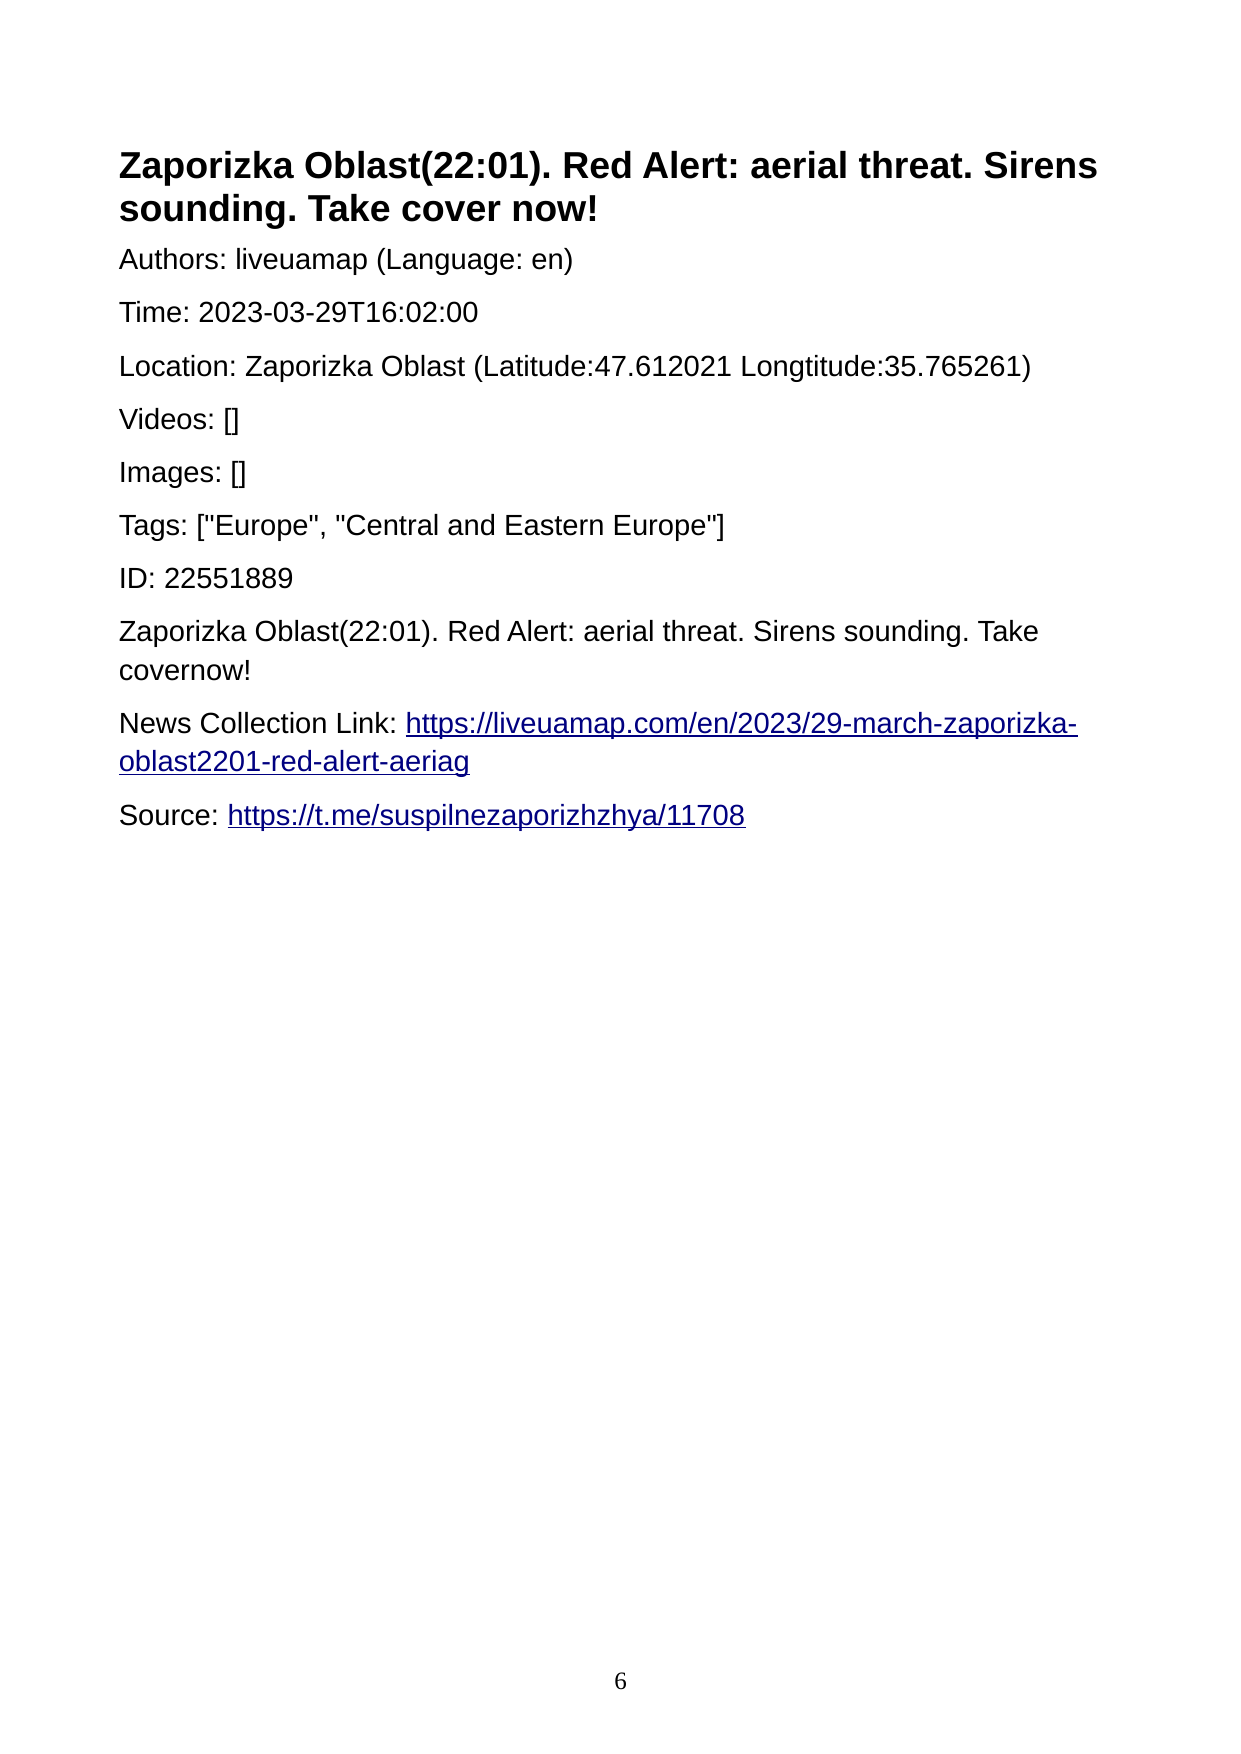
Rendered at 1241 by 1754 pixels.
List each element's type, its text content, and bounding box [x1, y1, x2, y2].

text Zaporizka Oblast(22:01). Red Alert: aerial threat. Sirens sounding. Take covernow! [118, 614, 1122, 686]
text Time: 2023-03-29T16:02:00 [118, 295, 1122, 329]
text ID: 22551889 [118, 561, 1122, 594]
text Tags: ["Europe", "Central and Eastern Europe"] [118, 508, 1122, 541]
text Source: https://t.me/suspilnezaporizhzhya/11708 [118, 797, 1122, 831]
subtitle Zaporizka Oblast(22:01). Red Alert: aerial threat. Sirens sounding. Take cover now! [118, 143, 1122, 230]
text Location: Zaporizka Oblast (Latitude:47.612021 Longtitude:35.765261) [118, 348, 1122, 382]
text Authors: liveuamap (Language: en) [118, 242, 1122, 276]
text Videos: [] [118, 402, 1122, 435]
text Images: [] [118, 455, 1122, 488]
text News Collection Link: https://liveuamap.com/en/2023/29-march-zaporizka-oblast2201-red-alert-aeriag [118, 706, 1122, 778]
